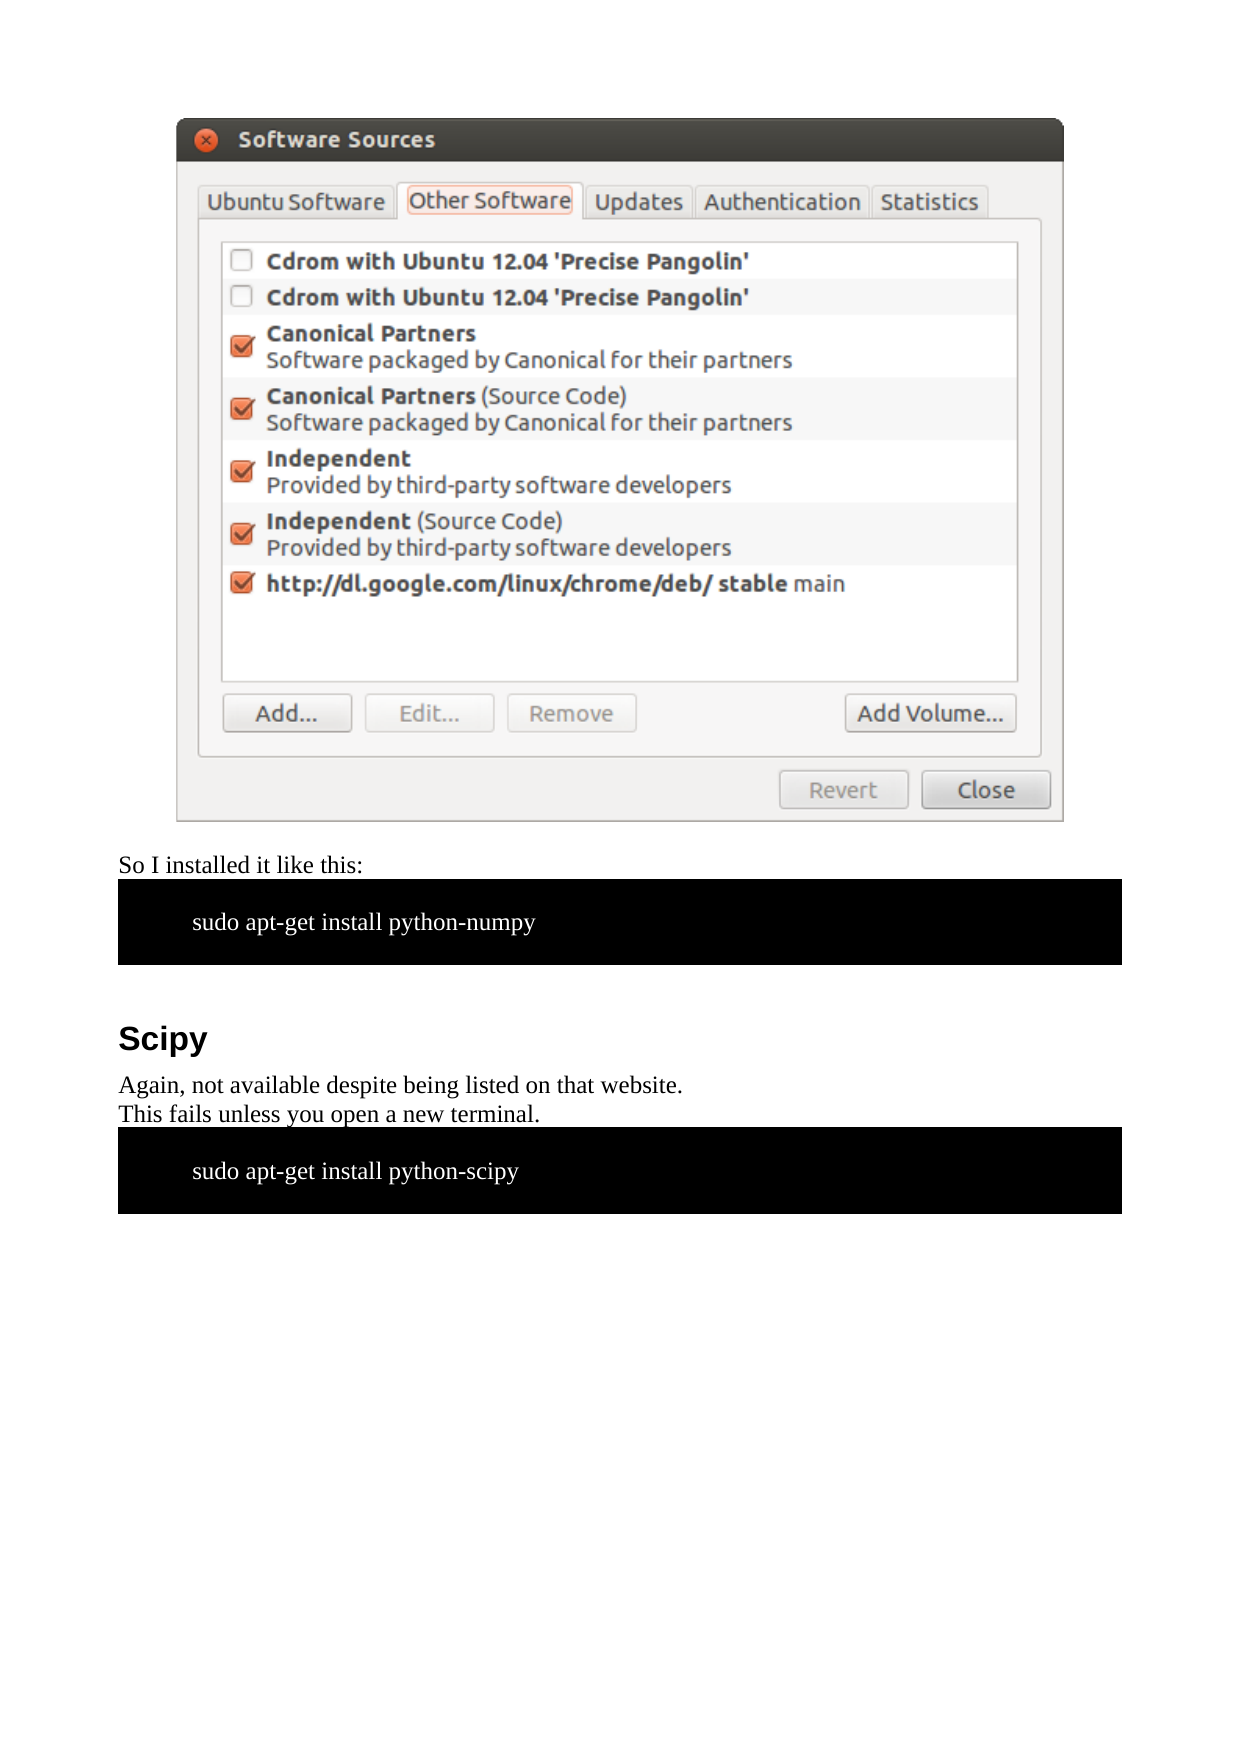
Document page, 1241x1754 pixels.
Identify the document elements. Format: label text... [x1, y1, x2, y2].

text This fails unless you open a new terminal. [118, 1099, 1122, 1127]
text So I installed it like this: [118, 850, 1122, 879]
text sudo apt-get install python-numpy [118, 907, 1122, 936]
text sudo apt-get install python-scipy [118, 1156, 1122, 1185]
picture [176, 118, 1064, 822]
text Again, not available despite being listed on that website. [118, 1070, 1122, 1099]
subtitle Scipy [118, 1019, 1122, 1057]
